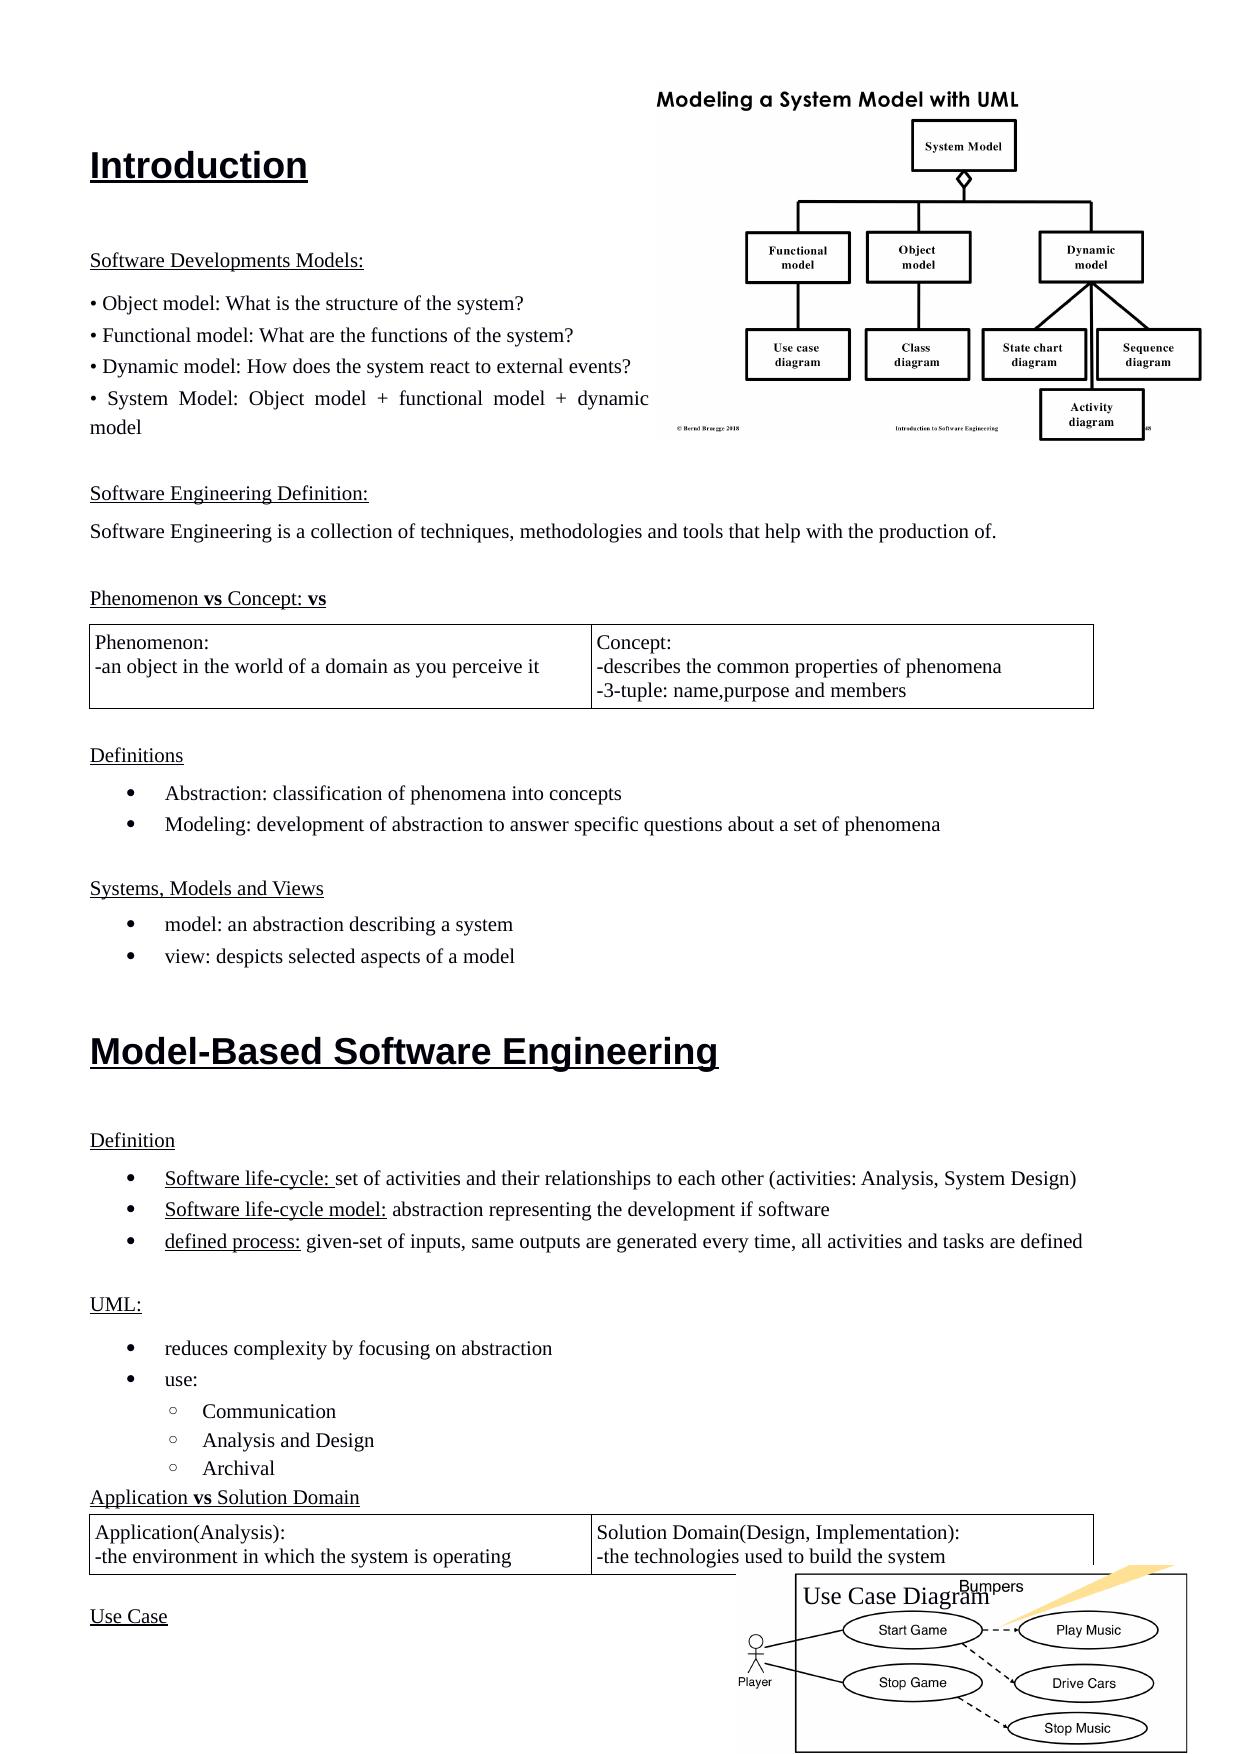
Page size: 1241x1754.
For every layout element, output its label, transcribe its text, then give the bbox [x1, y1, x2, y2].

list defined process: given-set of inputs, same outputs are generated every time, all activities and tasks are defined [127, 1229, 1122, 1253]
text Software Developments Models: [89, 248, 650, 272]
text Definitions [89, 743, 1122, 767]
text Software Engineering is a collection of techniques, methodologies and tools that help with the production of. [89, 519, 1122, 543]
picture [650, 79, 1204, 443]
text Phenomenon vs Concept: vs [89, 586, 1122, 610]
table_header Concept: -describes the common properties of phenomena -3-tuple: name,purpose and members [592, 625, 1093, 708]
text • System Model: Object model + functional model + dynamic model [89, 386, 650, 439]
list model: an abstraction describing a system [127, 912, 1122, 936]
text Use Case [89, 1603, 736, 1628]
text • Object model: What is the structure of the system? [89, 291, 650, 315]
text Systems, Models and Views [89, 876, 1122, 900]
text Software Engineering Definition: [89, 481, 1122, 505]
list Communication [164, 1399, 1122, 1423]
list use: [127, 1367, 1122, 1391]
text Application vs Solution Domain [89, 1485, 1122, 1509]
text Definition [89, 1128, 1122, 1152]
list Modeling: development of abstraction to answer specific questions about a set of phenomena [127, 812, 1122, 836]
list Archival [164, 1456, 1122, 1480]
list Software life-cycle: set of activities and their relationships to each other (activities: Analysis, System Design) [127, 1166, 1122, 1190]
subtitle Model-Based Software Engineering [89, 1029, 1122, 1072]
list reduces complexity by focusing on abstraction [127, 1336, 1122, 1359]
list Software life-cycle model: abstraction representing the development if software [127, 1197, 1122, 1221]
list view: despicts selected aspects of a model [127, 944, 1122, 968]
table_header Phenomenon: -an object in the world of a domain as you perceive it [90, 625, 591, 708]
picture [736, 1565, 1188, 1754]
table_header Application(Analysis): -the environment in which the system is operating [90, 1515, 591, 1574]
list Analysis and Design [164, 1427, 1122, 1452]
text • Dynamic model: How does the system react to external events? [89, 354, 650, 378]
text • Functional model: What are the functions of the system? [89, 323, 650, 347]
subtitle Introduction [89, 143, 650, 186]
list Abstraction: classification of phenomena into concepts [127, 781, 1122, 805]
text UML: [89, 1292, 1122, 1316]
table_header Solution Domain(Design, Implementation): -the technologies used to build the system [592, 1515, 1093, 1574]
